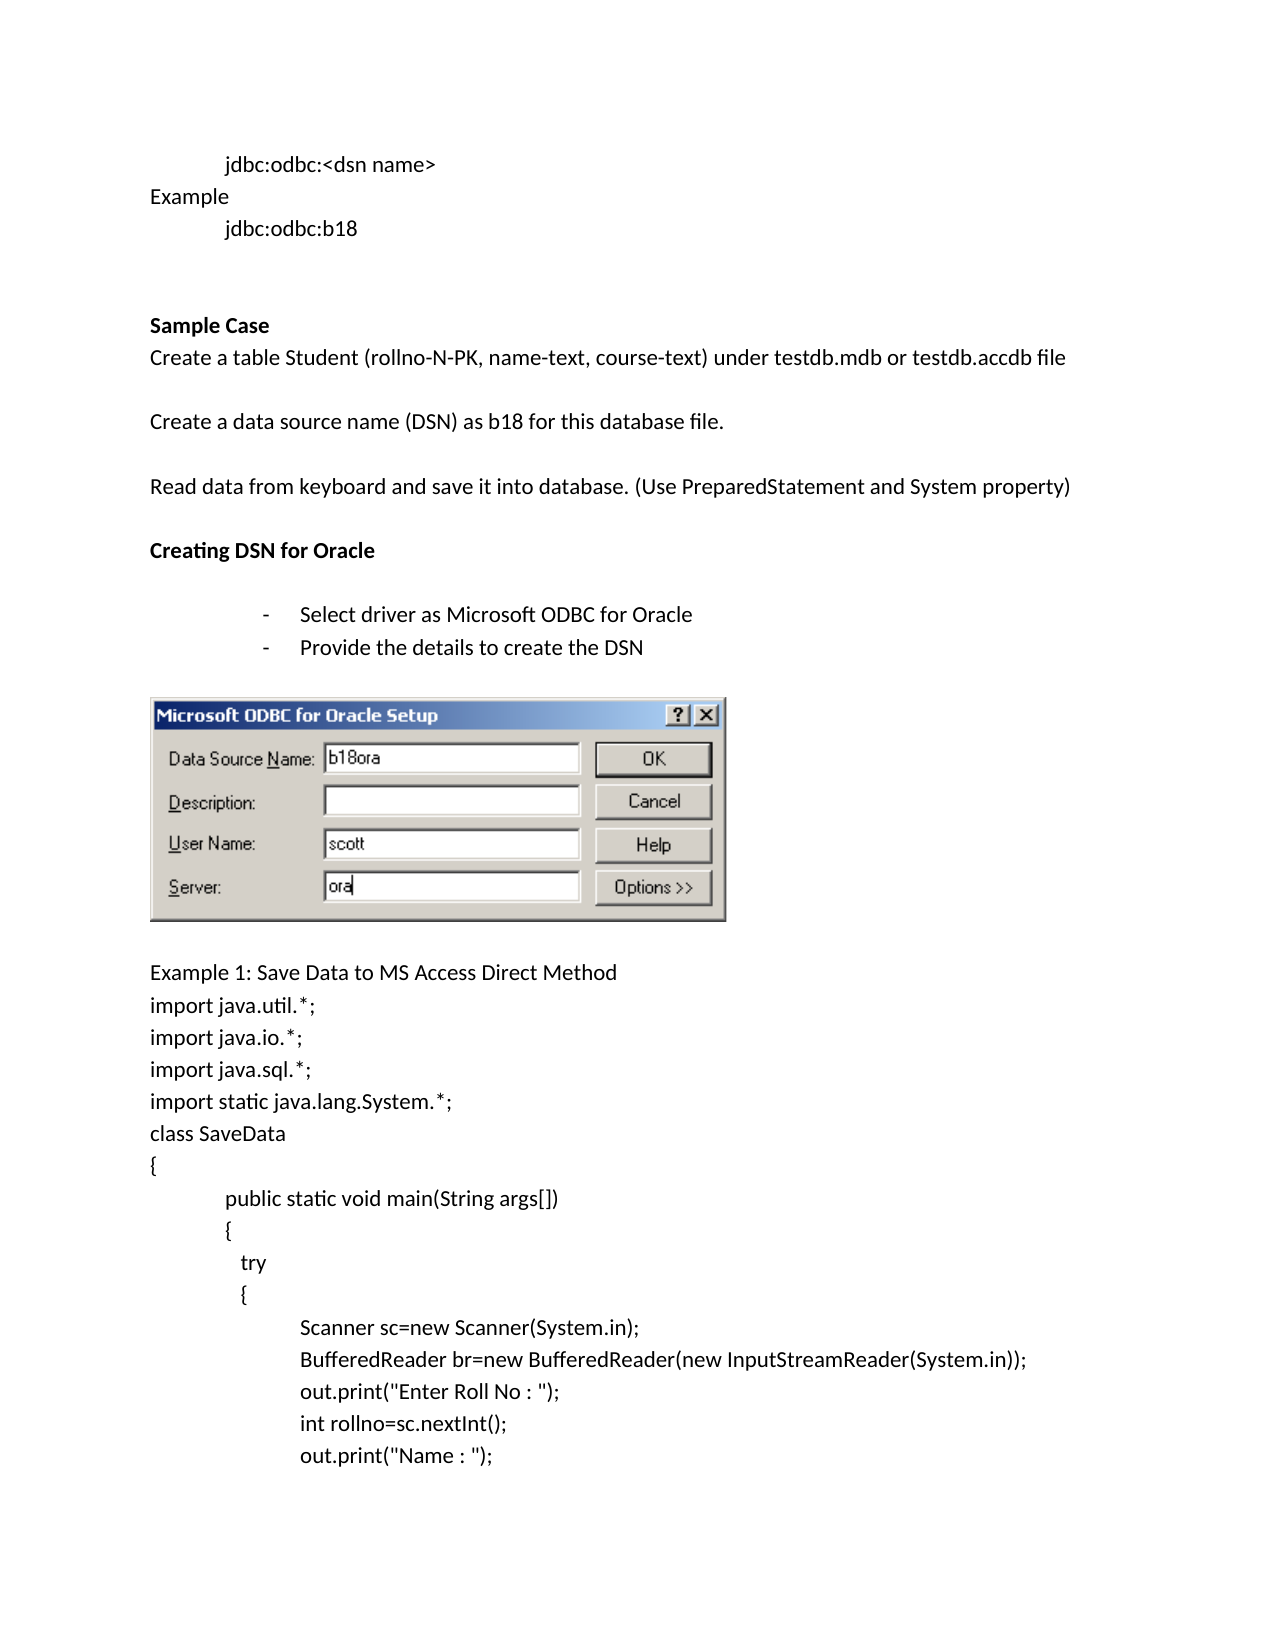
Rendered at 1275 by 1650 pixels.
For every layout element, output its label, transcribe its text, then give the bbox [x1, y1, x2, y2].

text { [150, 1152, 1125, 1180]
text int rollno=sc.nextInt(); [150, 1409, 1125, 1437]
text import static java.lang.System.*; [150, 1087, 1125, 1115]
text Read data from keyboard and save it into database. (Use PreparedStatement and System property) [150, 472, 1125, 500]
text out.print("Name : "); [150, 1441, 1125, 1469]
text Sample Case [150, 311, 1125, 339]
picture [150, 697, 727, 922]
text jdbc:odbc:b18 [150, 214, 1125, 242]
text import java.io.*; [150, 1023, 1125, 1051]
text try [150, 1248, 1125, 1276]
text jdbc:odbc:<dsn name> [150, 150, 1125, 178]
text class SaveData [150, 1119, 1125, 1147]
text import java.util.*; [150, 991, 1125, 1019]
text Example 1: Save Data to MS Access Direct Method [150, 958, 1125, 987]
text out.print("Enter Roll No : "); [150, 1377, 1125, 1405]
text Creating DSN for Oracle [150, 536, 1125, 564]
text BufferedReader br=new BufferedReader(new InputStreamReader(System.in)); [150, 1345, 1125, 1373]
text public static void main(String args[]) [150, 1184, 1125, 1212]
text Create a table Student (rollno-N-PK, name-text, course-text) under testdb.mdb or testdb.accdb file [150, 343, 1125, 371]
text import java.sql.*; [150, 1055, 1125, 1083]
list Select driver as Microsoft ODBC for Oracle [262, 601, 1125, 629]
text Example [150, 182, 1125, 210]
text { [150, 1216, 1125, 1244]
text { [150, 1280, 1125, 1308]
text Scanner sc=new Scanner(System.in); [150, 1313, 1125, 1341]
list Provide the details to create the DSN [262, 633, 1125, 661]
text Create a data source name (DSN) as b18 for this database file. [150, 407, 1125, 436]
